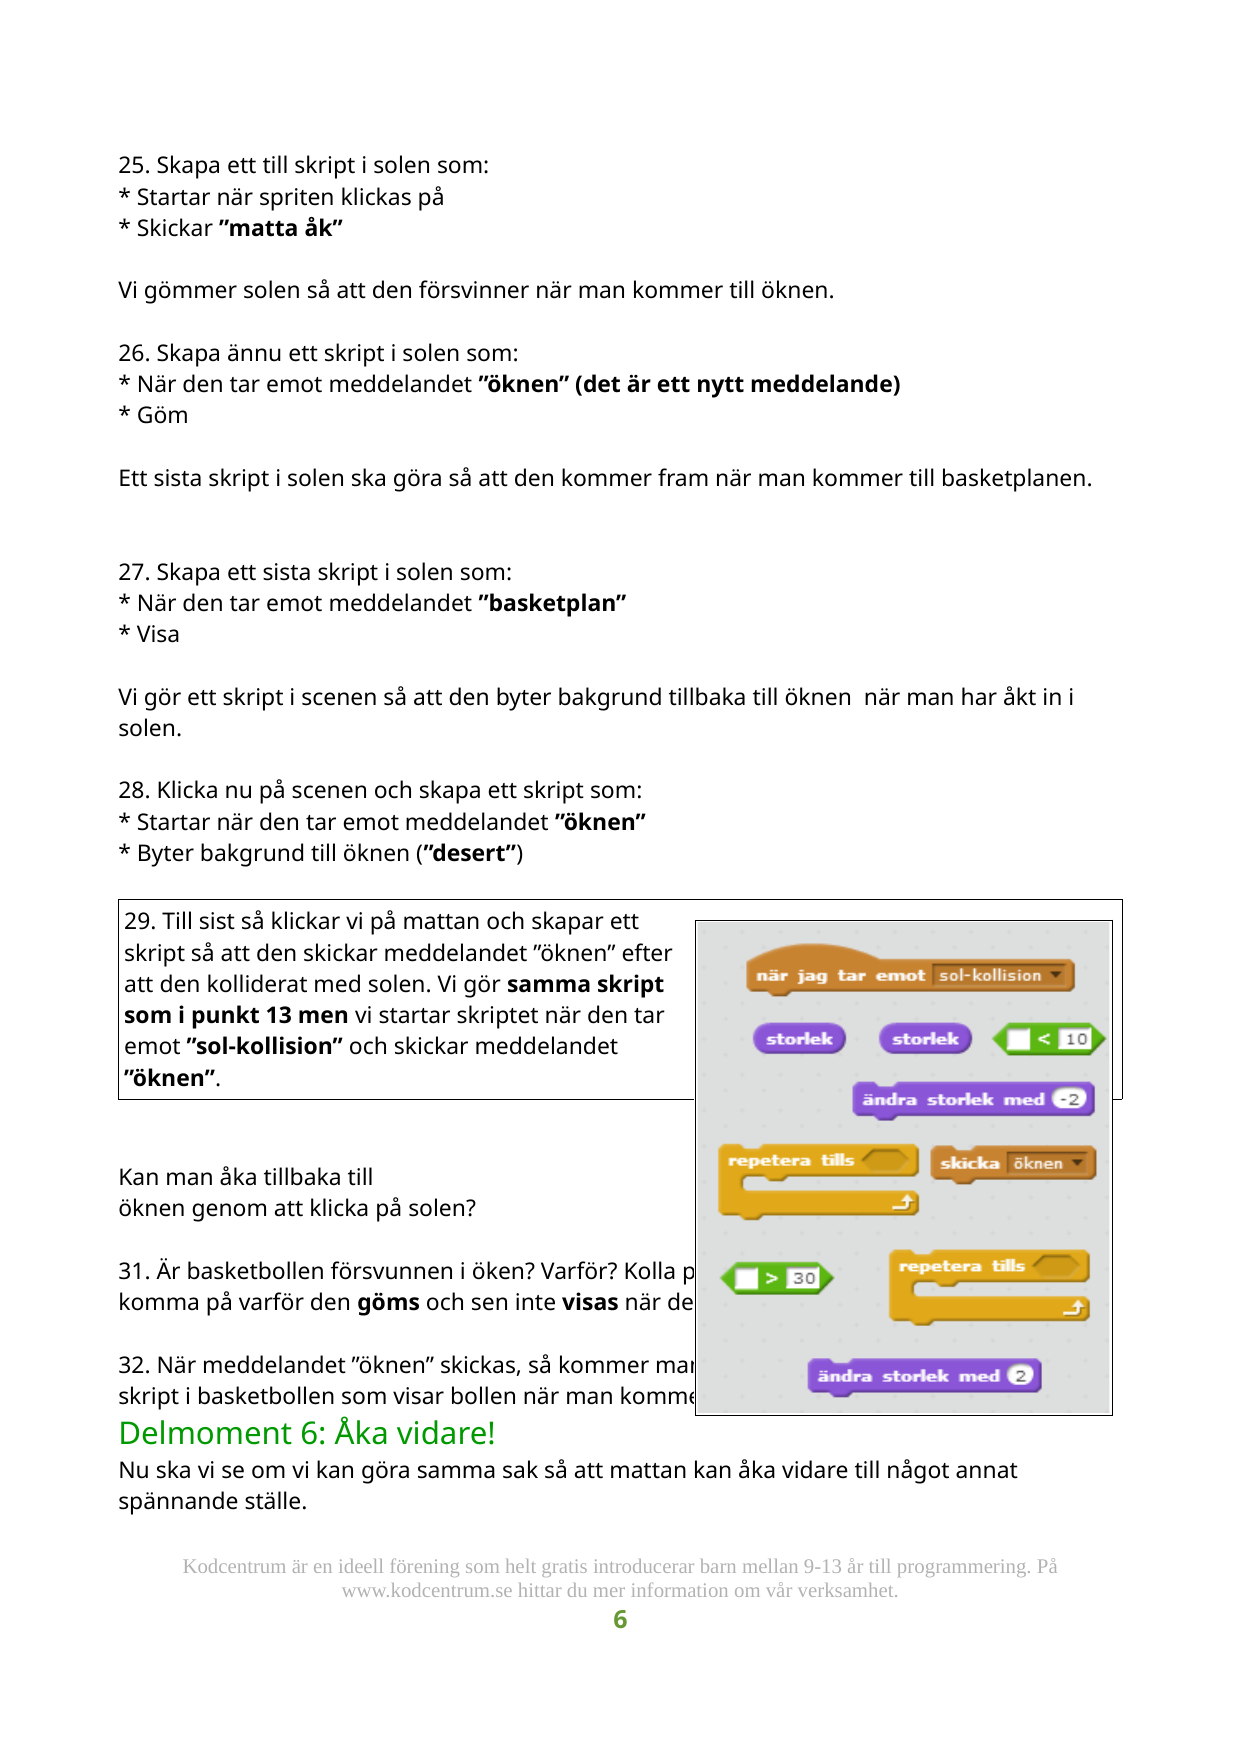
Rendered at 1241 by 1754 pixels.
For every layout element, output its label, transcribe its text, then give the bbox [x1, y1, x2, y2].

text * När den tar emot meddelandet ”basketplan” [118, 587, 1122, 618]
text Nu ska vi se om vi kan göra samma sak så att mattan kan åka vidare till något annat spännande ställe. [118, 1454, 1122, 1516]
text 31. Är basketbollen försvunnen i öken? Varför? Kolla på basketbollens olika skript och försök komma på varför den göms och sen inte visas när den ska. [118, 1255, 695, 1317]
text * Startar när spriten klickas på [118, 181, 1122, 212]
text * När den tar emot meddelandet ”öknen” (det är ett nytt meddelande) [118, 368, 1122, 399]
text 27. Skapa ett sista skript i solen som: [118, 556, 1122, 587]
table_header 29. Till sist så klickar vi på mattan och skapar ett skript så att den skickar meddelandet ”öknen” efter att den kolliderat med solen. Vi gör samma skript som i punkt 13 men vi startar skriptet när den tar emot ”sol-kollision” och skickar meddelandet ”öknen”. [119, 900, 1122, 1098]
text * Startar när den tar emot meddelandet ”öknen” [118, 806, 1122, 837]
text 26. Skapa ännu ett skript i solen som: [118, 337, 1122, 368]
text 32. När meddelandet ”öknen” skickas, så kommer man tillbaka till öknen. Om du skapar ett skript i basketbollen som visar bollen när man kommer tillbaka så borde det fungera. [118, 1348, 695, 1411]
text 28. Klicka nu på scenen och skapa ett skript som: [118, 774, 1122, 806]
picture [697, 922, 1110, 1413]
text Vi gömmer solen så att den försvinner när man kommer till öknen. [118, 274, 1122, 306]
text * Skickar ”matta åk” [118, 212, 1122, 243]
text * Visa [118, 618, 1122, 649]
text Kan man åka tillbaka till [118, 1161, 695, 1192]
text Vi gör ett skript i scenen så att den byter bakgrund tillbaka till öknen när man har åkt in i solen. [118, 681, 1122, 743]
text Delmoment 6: Åka vidare! [118, 1411, 1122, 1454]
text * Byter bakgrund till öknen (”desert”) [118, 837, 1122, 868]
text * Göm [118, 399, 1122, 431]
text öknen genom att klicka på solen? [118, 1192, 695, 1223]
text Ett sista skript i solen ska göra så att den kommer fram när man kommer till basketplanen. [118, 462, 1122, 493]
text 25. Skapa ett till skript i solen som: [118, 149, 1122, 181]
